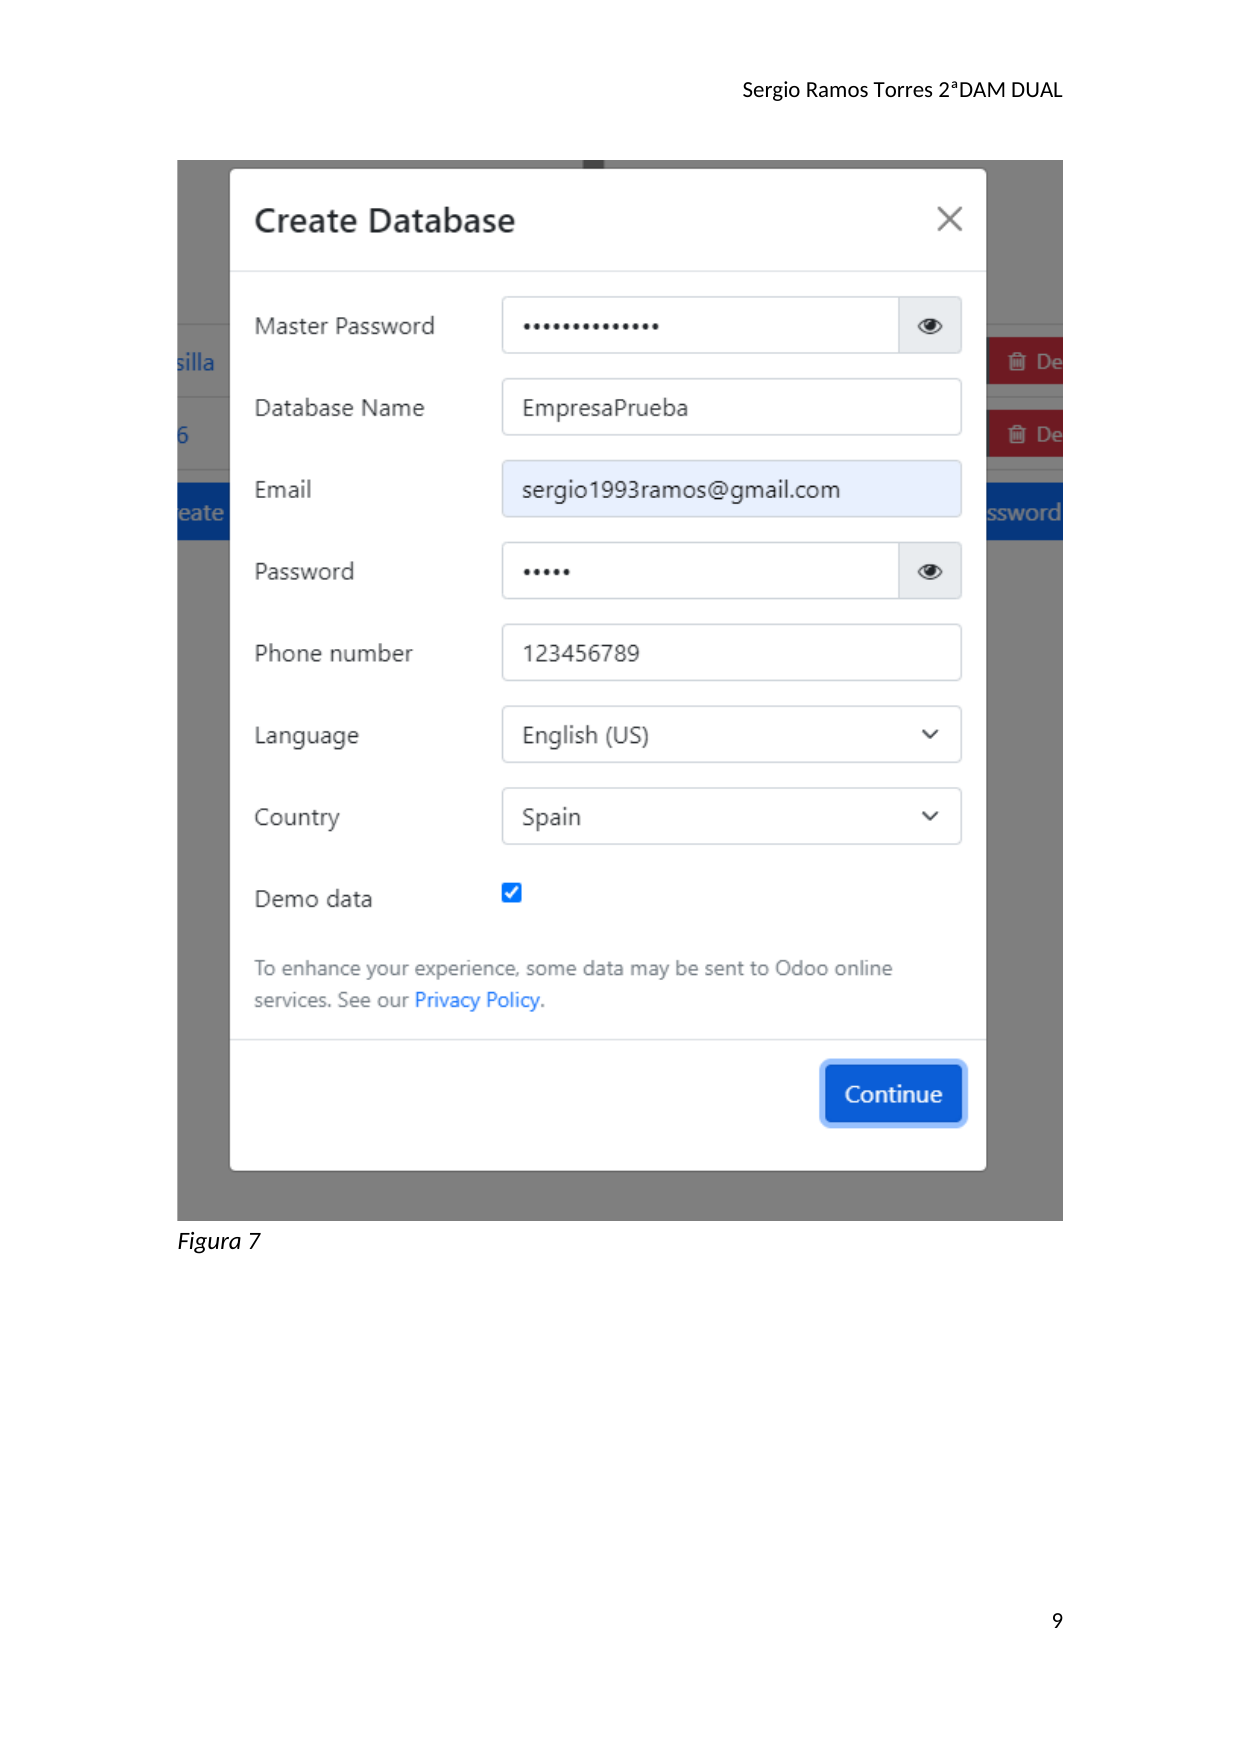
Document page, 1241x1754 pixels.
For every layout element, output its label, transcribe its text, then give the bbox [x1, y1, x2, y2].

picture [177, 160, 1063, 1221]
text Figura 7 [177, 1221, 1063, 1256]
